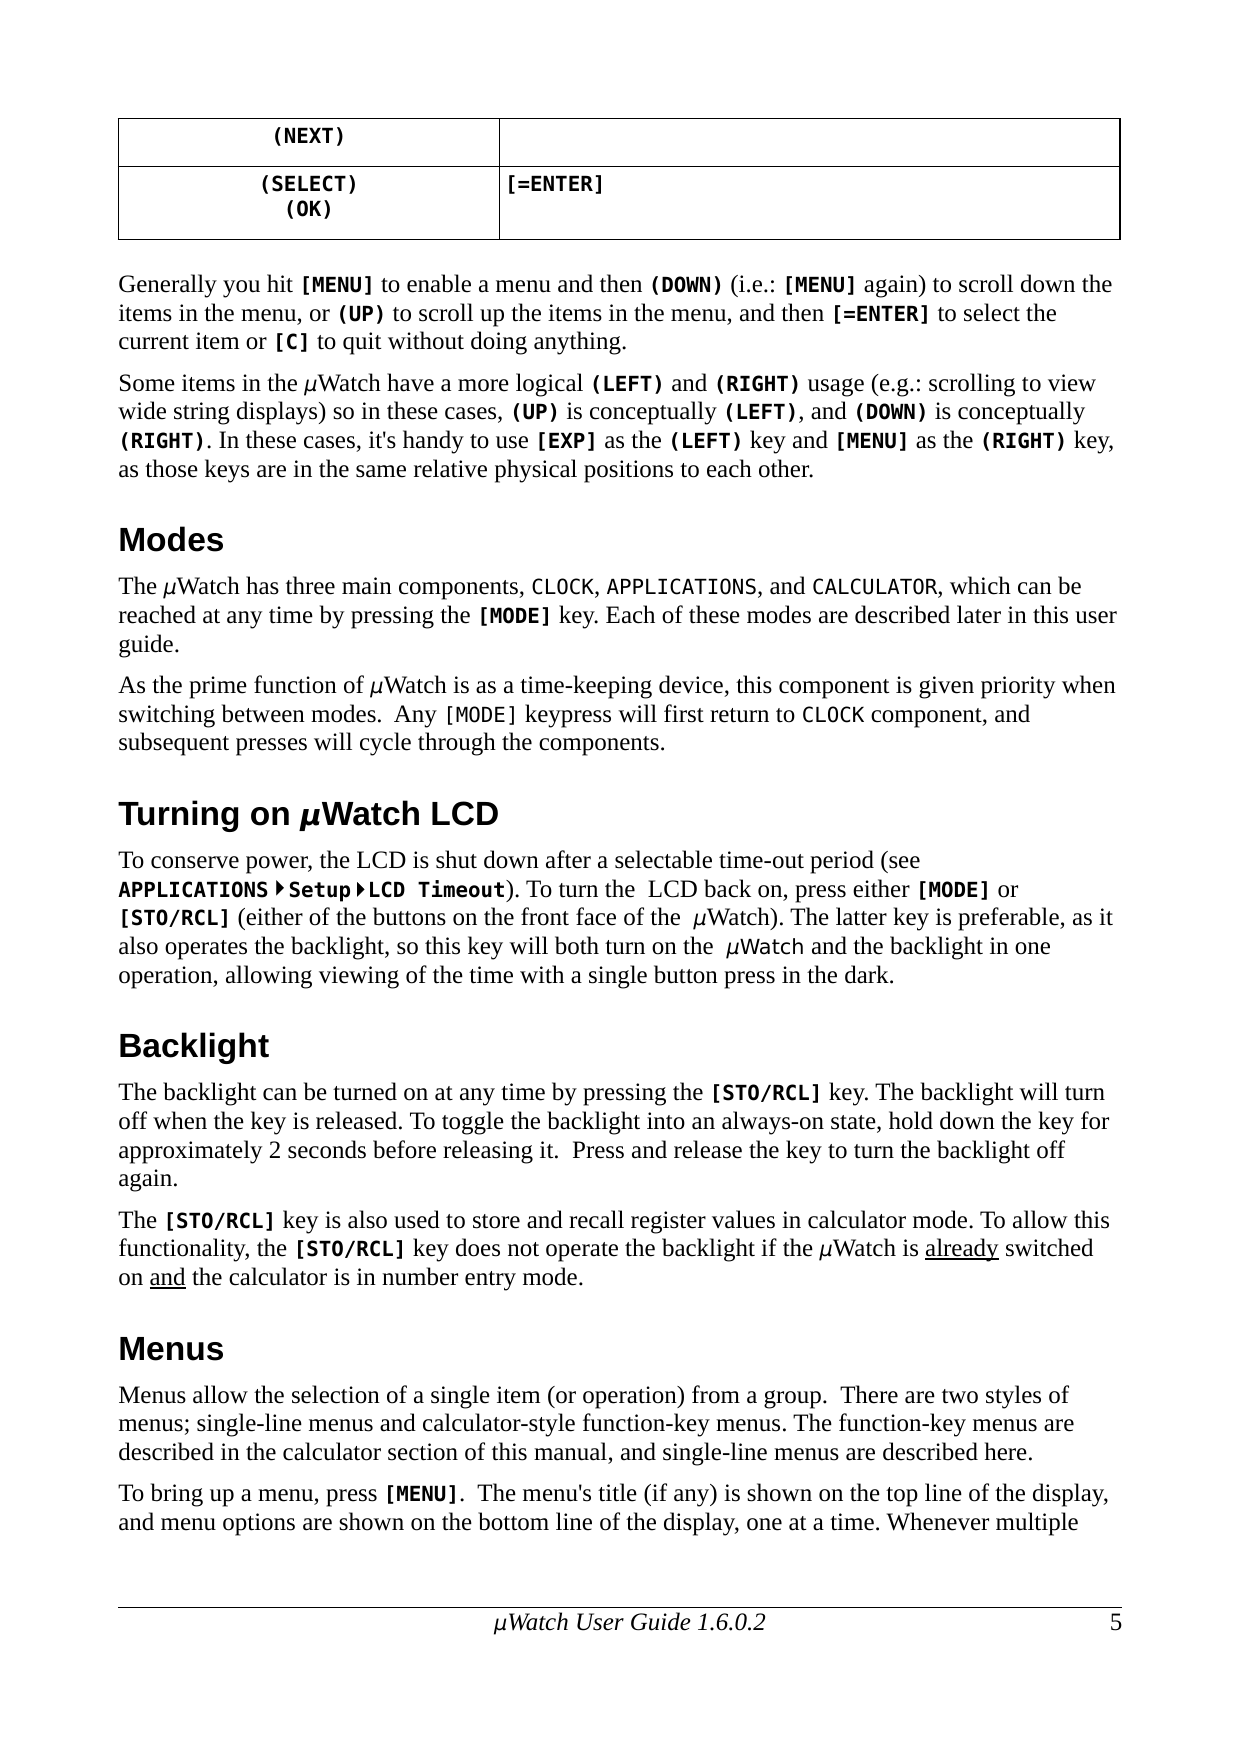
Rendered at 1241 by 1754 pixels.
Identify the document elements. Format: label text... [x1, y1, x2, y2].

text As the prime function of μWatch is as a time-keeping device, this component is given priority when switching between modes. Any [MODE] keypress will first return to CLOCK component, and subsequent presses will cycle through the components. [118, 670, 1122, 756]
subtitle Modes [118, 520, 1122, 559]
text The backlight can be turned on at any time by pressing the [STO/RCL] key. The backlight will turn off when the key is released. To toggle the backlight into an always-on state, hold down the key for approximately 2 seconds before releasing it. Press and release the key to turn the backlight off again. [118, 1077, 1122, 1192]
subtitle Menus [118, 1328, 1122, 1367]
text To bring up a menu, press [MENU]. The menu's title (if any) is shown on the top line of the display, and menu options are shown on the bottom line of the display, one at a time. Whenever multiple [118, 1478, 1122, 1536]
subtitle Turning on μWatch LCD [118, 794, 1122, 832]
table_cell [500, 119, 1119, 166]
table_cell (SELECT) (OK) [119, 167, 499, 239]
text The [STO/RCL] key is also used to store and recall register values in calculator mode. To allow this functionality, the [STO/RCL] key does not operate the backlight if the μWatch is already switched on and the calculator is in number entry mode. [118, 1205, 1122, 1291]
table_cell [=ENTER] [500, 167, 1119, 239]
text The μWatch has three main components, CLOCK, APPLICATIONS, and CALCULATOR, which can be reached at any time by pressing the [MODE] key. Each of these modes are described later in this user guide. [118, 571, 1122, 657]
text To conserve power, the LCD is shut down after a selectable time-out period (see APPLICATIONSSetupLCD Timeout). To turn the LCD back on, press either [MODE] or [STO/RCL] (either of the buttons on the front face of the μWatch). The latter key is preferable, as it also operates the backlight, so this key will both turn on the μWatch and the backlight in one operation, allowing viewing of the time with a single button press in the dark. [118, 845, 1122, 989]
subtitle Backlight [118, 1026, 1122, 1065]
text Generally you hit [MENU] to enable a menu and then (DOWN) (i.e.: [MENU] again) to scroll down the items in the menu, or (UP) to scroll up the items in the menu, and then [=ENTER] to select the current item or [C] to quit without doing anything. [118, 269, 1122, 355]
table_cell (NEXT) [119, 119, 499, 166]
text Menus allow the selection of a single item (or operation) from a group. There are two styles of menus; single-line menus and calculator-style function-key menus. The function-key menus are described in the calculator section of this manual, and single-line menus are described here. [118, 1380, 1122, 1466]
text Some items in the μWatch have a more logical (LEFT) and (RIGHT) usage (e.g.: scrolling to view wide string displays) so in these cases, (UP) is conceptually (LEFT), and (DOWN) is conceptually (RIGHT). In these cases, it's handy to use [EXP] as the (LEFT) key and [MENU] as the (RIGHT) key, as those keys are in the same relative physical positions to each other. [118, 368, 1122, 483]
